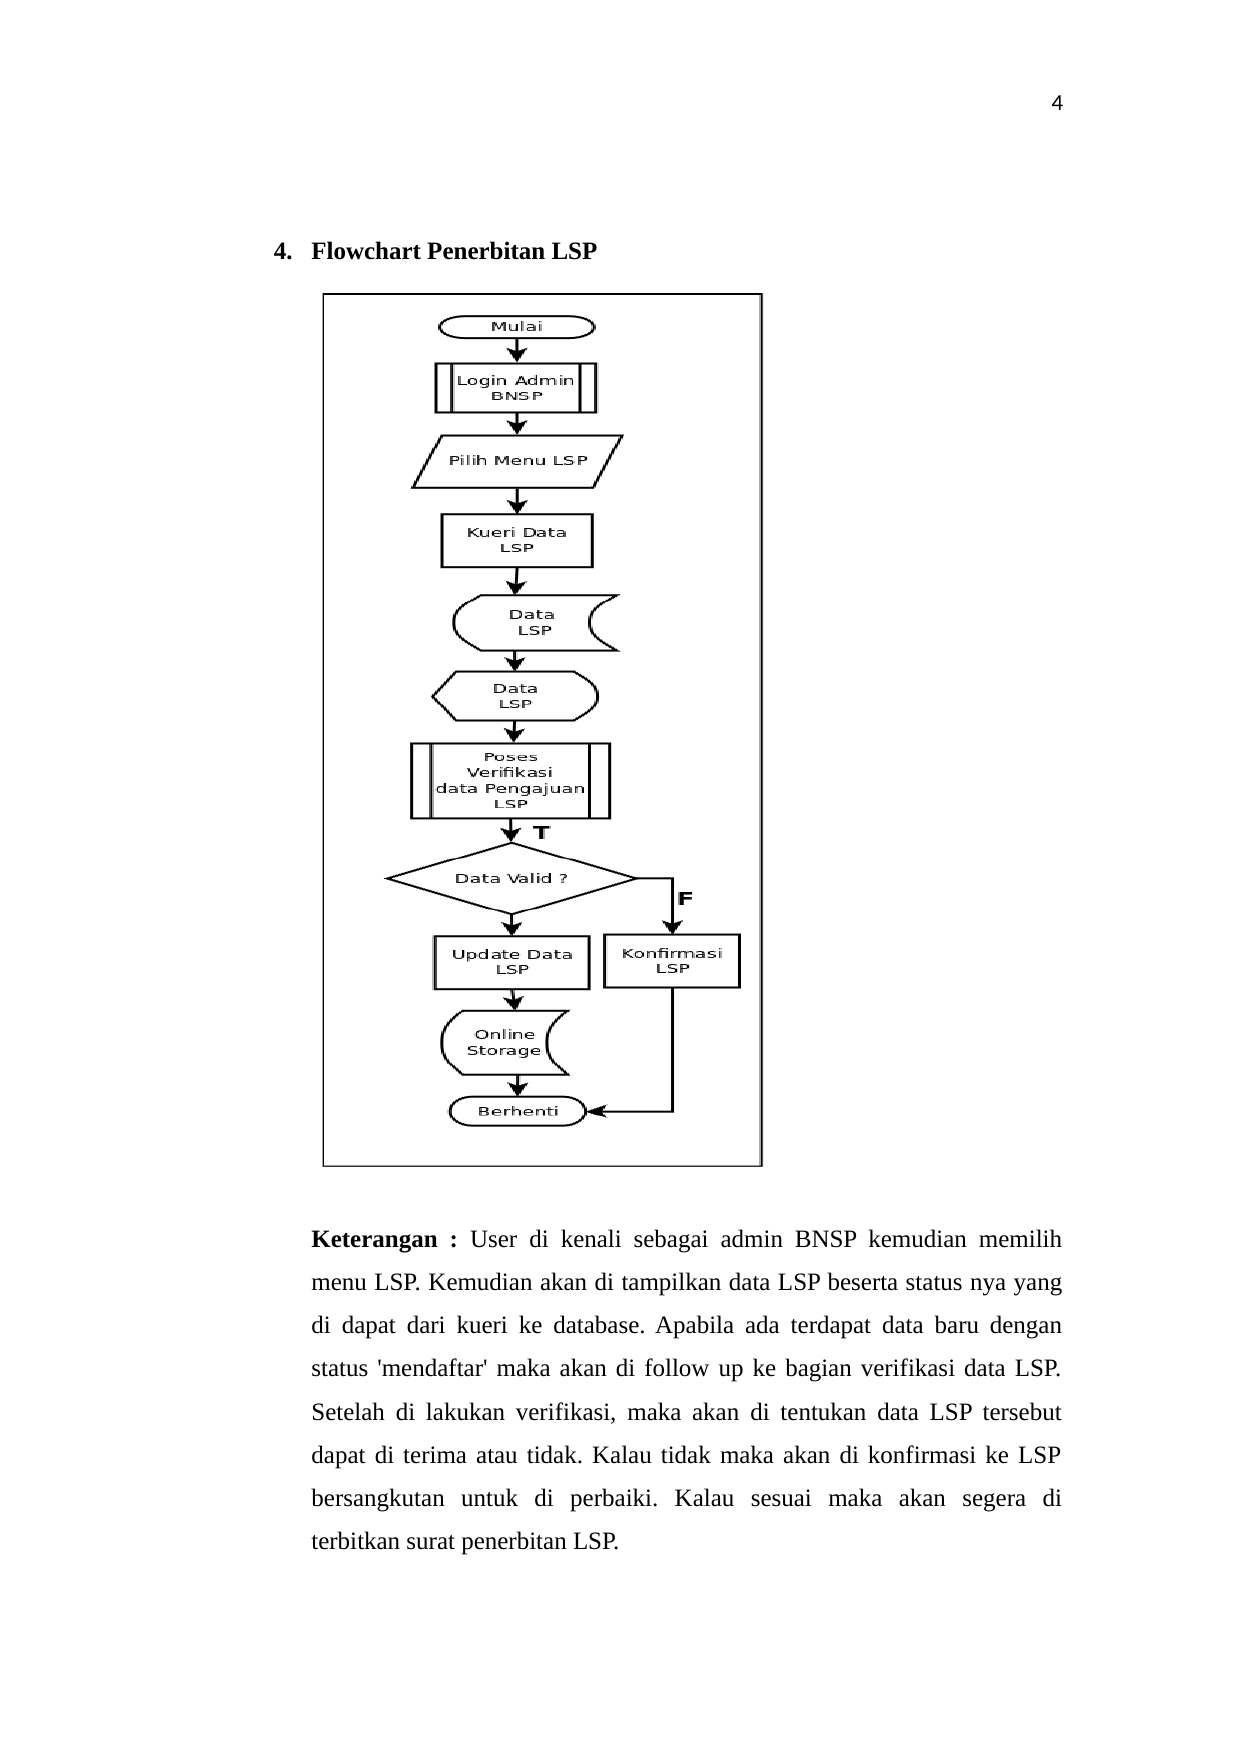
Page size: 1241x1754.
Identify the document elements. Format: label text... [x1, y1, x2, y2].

list Keterangan : User di kenali sebagai admin BNSP kemudian memilih menu LSP. Kemudian akan di tampilkan data LSP beserta status nya yang di dapat dari kueri ke database. Apabila ada terdapat data baru dengan status 'mendaftar' maka akan di follow up ke bagian verifikasi data LSP. Setelah di lakukan verifikasi, maka akan di tentukan data LSP tersebut dapat di terima atau tidak. Kalau tidak maka akan di konfirmasi ke LSP bersangkutan untuk di perbaiki. Kalau sesuai maka akan segera di terbitkan surat penerbitan LSP. [311, 1224, 1063, 1555]
picture [322, 293, 764, 1167]
list Flowchart Penerbitan LSP [274, 236, 1063, 265]
